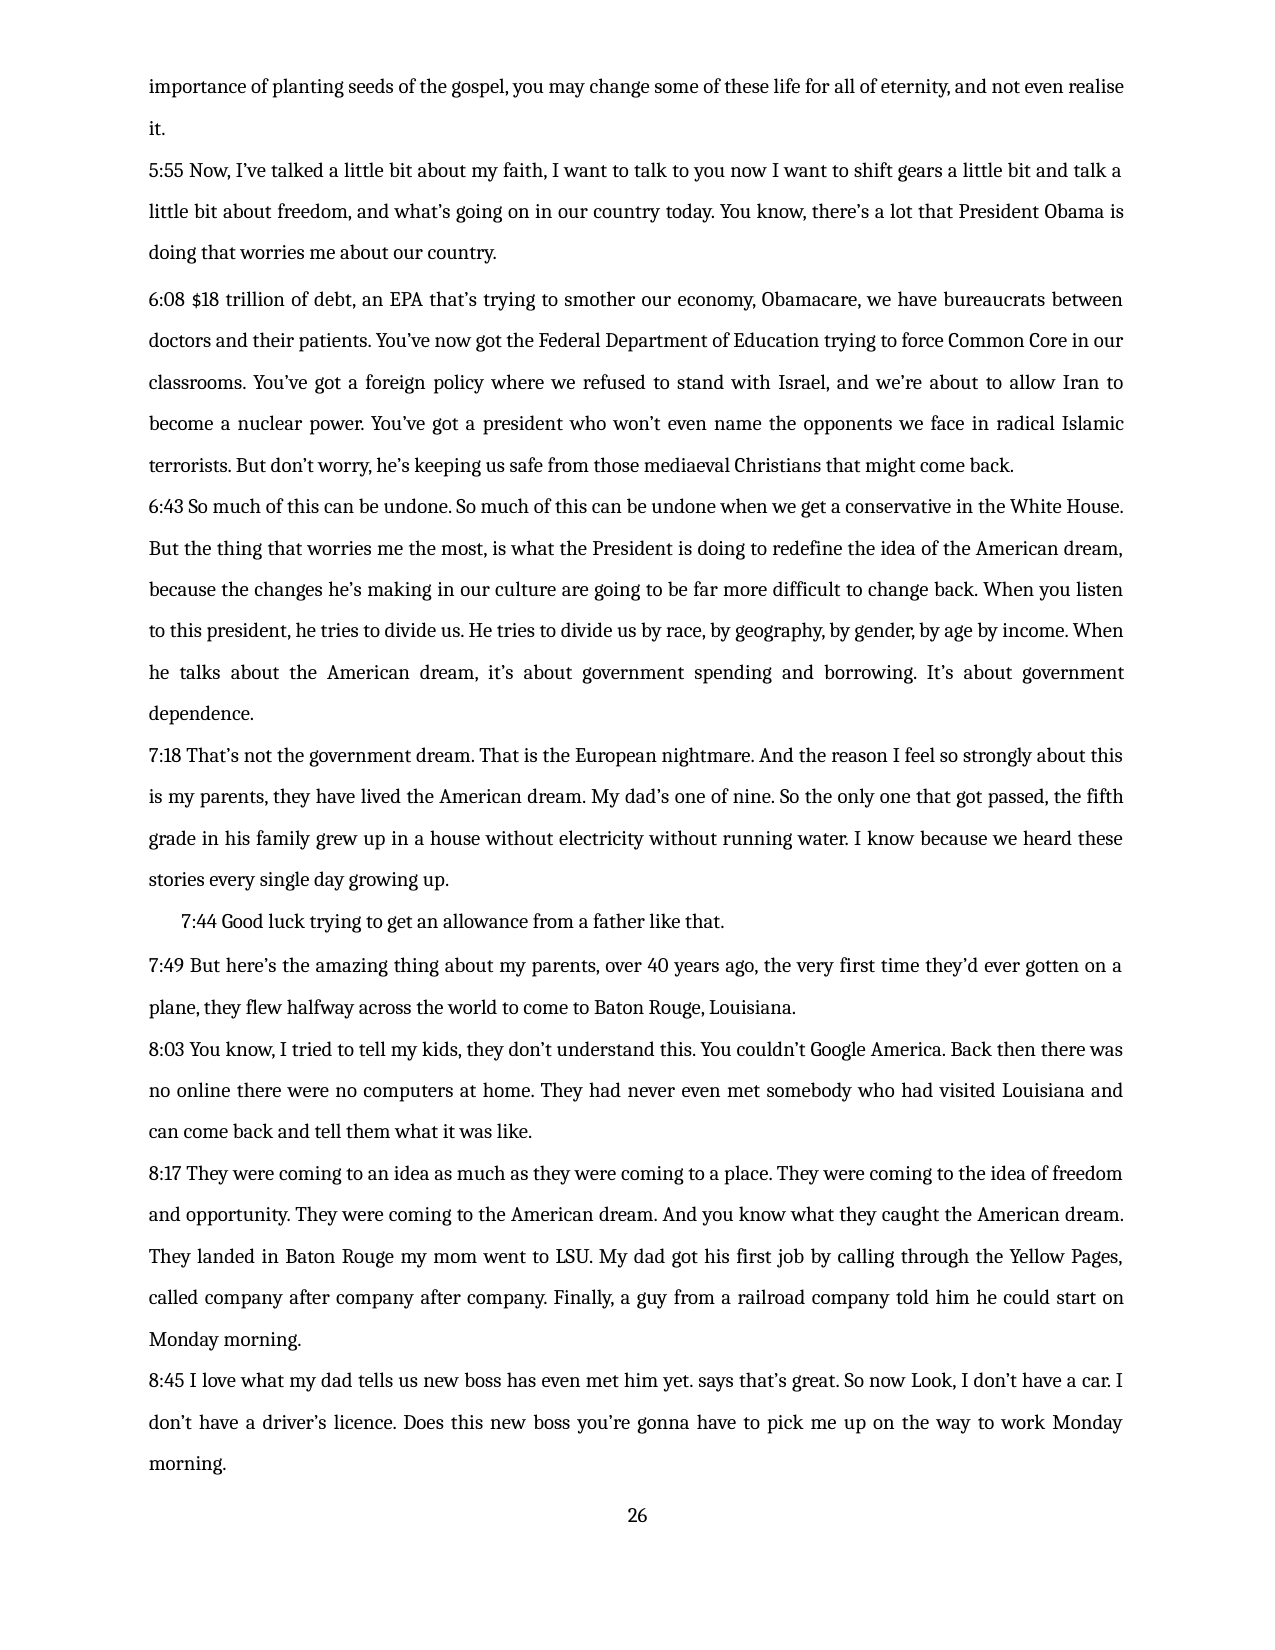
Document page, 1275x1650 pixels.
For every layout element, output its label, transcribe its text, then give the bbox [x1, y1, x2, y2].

text 8:17 They were coming to an idea as much as they were coming to a place. They were coming to the idea of freedom and opportunity. They were coming to the American dream. And you know what they caught the American dream. They landed in Baton Rouge my mom went to LSU. My dad got his first job by calling through the Yellow Pages, called company after company after company. Finally, a guy from a railroad company told him he could start on Monday morning. [148, 1162, 1125, 1351]
text 6:43 So much of this can be undone. So much of this can be undone when we get a conservative in the White House. But the thing that worries me the most, is what the President is doing to redefine the idea of the American dream, because the changes he’s making in our culture are going to be far more difficult to change back. When you listen to this president, he tries to divide us. He tries to divide us by race, by geography, by gender, by age by income. When he talks about the American dream, it’s about government spending and borrowing. It’s about government dependence. [148, 495, 1125, 726]
text 6:08 $18 trillion of debt, an EPA that’s trying to smother our economy, Obamacare, we have bureaucrats between doctors and their patients. You’ve now got the Federal Department of Education trying to force Common Core in our classrooms. You’ve got a foreign policy where we refused to stand with Israel, and we’re about to allow Iran to become a nuclear power. You’ve got a president who won’t even name the opponents we face in radical Islamic terrorists. But don’t worry, he’s keeping us safe from those mediaeval Christians that might come back. [148, 286, 1125, 477]
text 8:45 I love what my dad tells us new boss has even met him yet. says that’s great. So now Look, I don’t have a car. I don’t have a driver’s licence. Does this new boss you’re gonna have to pick me up on the way to work Monday morning. [148, 1369, 1125, 1476]
text 8:03 You know, I tried to tell my kids, they don’t understand this. You couldn’t Google America. Back then there was no online there were no computers at home. They had never even met somebody who had visited Louisiana and can come back and tell them what it was like. [148, 1037, 1125, 1144]
text 7:44 Good luck trying to get an allowance from a father like that. [181, 910, 1125, 934]
text 7:49 But here’s the amazing thing about my parents, over 40 years ago, the very first time they’d ever gotten on a plane, they flew halfway across the world to come to Baton Rouge, Louisiana. [148, 954, 1125, 1019]
text 5:55 Now, I’ve talked a little bit about my faith, I want to talk to you now I want to shift gears a little bit and talk a little bit about freedom, and what’s going on in our country today. You know, there’s a lot that President Obama is doing that worries me about our country. [148, 158, 1125, 265]
text importance of planting seeds of the gospel, you may change some of these life for all of eternity, and not even realise it. [148, 75, 1125, 140]
text 7:18 That’s not the government dream. That is the European nightmare. And the reason I feel so strongly about this is my parents, they have lived the American dream. My dad’s one of nine. So the only one that got passed, the fifth grade in his family grew up in a house without electricity without running water. I know because we heard these stories every single day growing up. [148, 744, 1125, 892]
